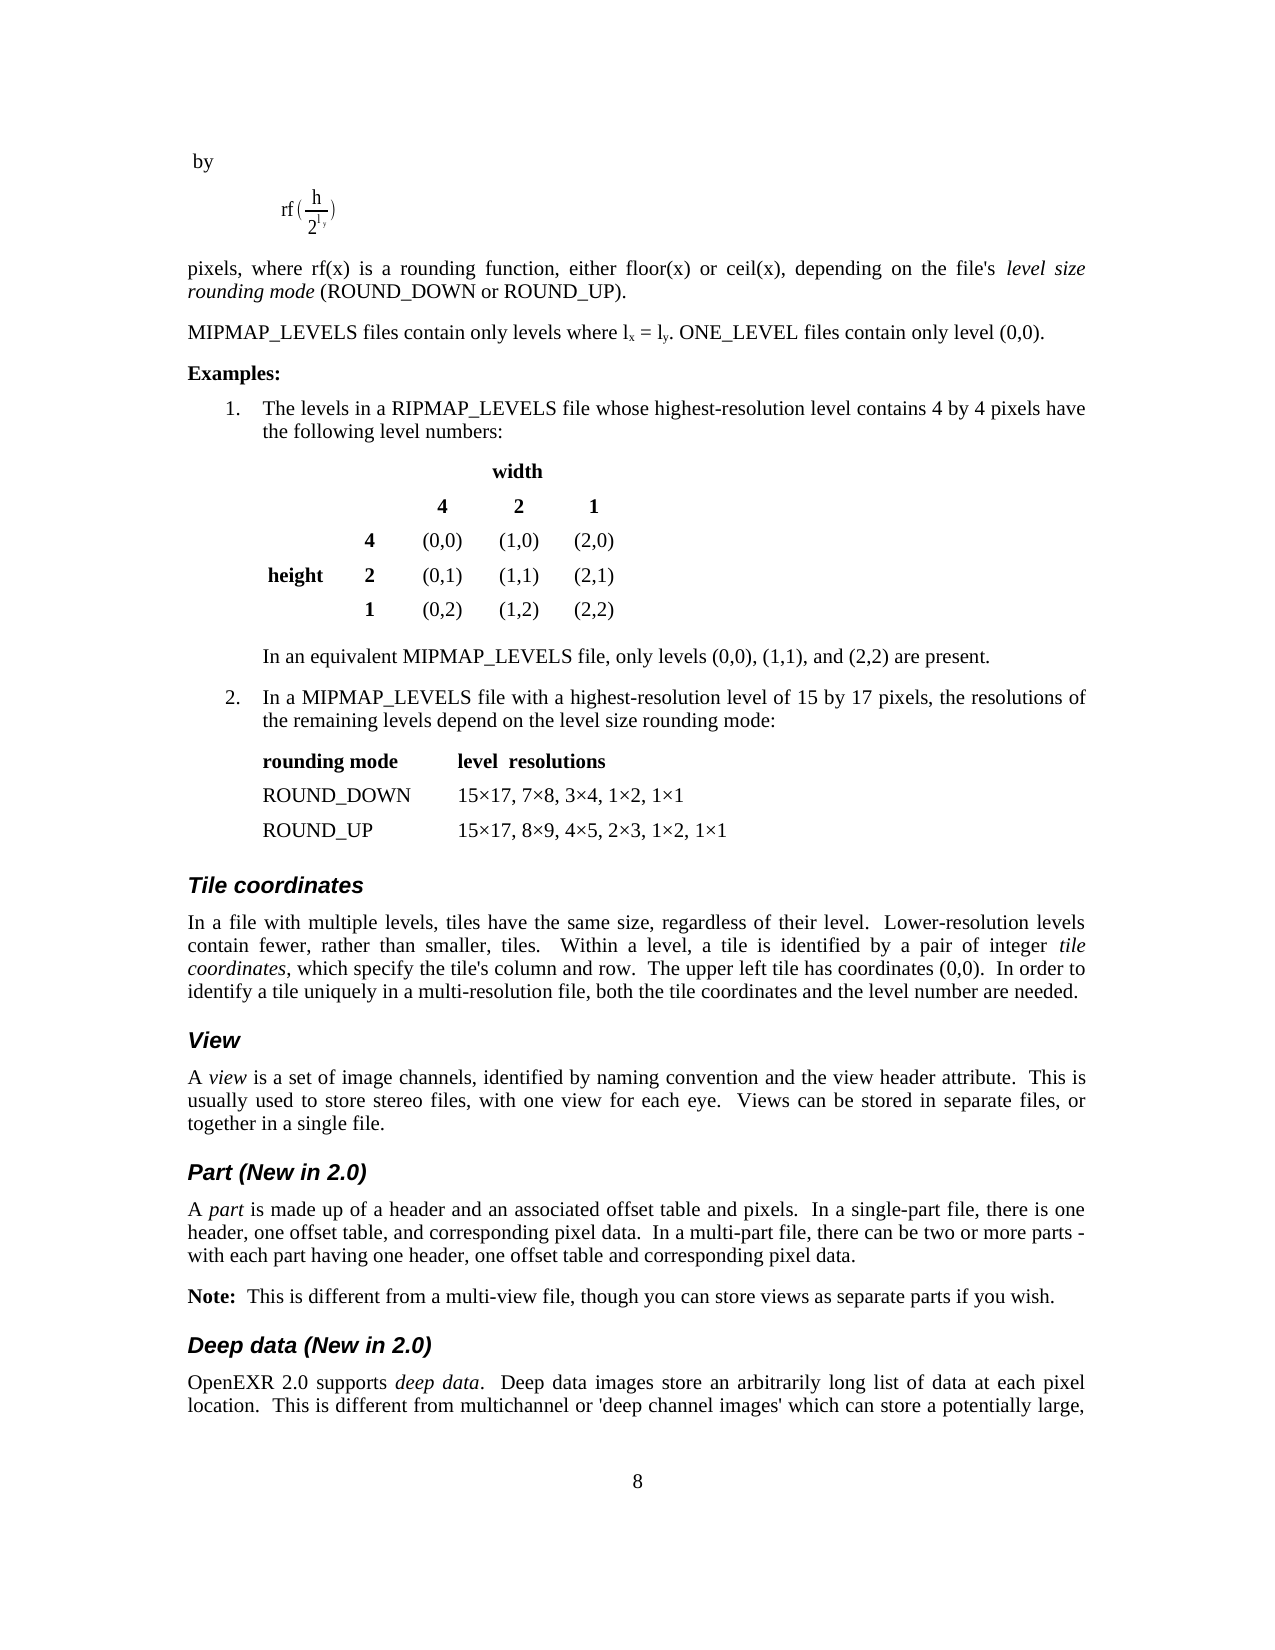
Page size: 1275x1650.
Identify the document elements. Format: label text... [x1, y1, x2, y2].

table_cell [334, 489, 405, 524]
subtitle Tile coordinates [187, 873, 1087, 898]
table_header width [405, 455, 630, 489]
text In an equivalent MIPMAP_LEVELS file, only levels (0,0), (1,1), and (2,2) are present. [262, 645, 1087, 668]
table_cell (2,0) [558, 524, 630, 558]
table_cell 2 [334, 558, 405, 593]
table_cell 15×17, 7×8, 3×4, 1×2, 1×1 [452, 779, 792, 813]
table_cell 1 [558, 489, 630, 524]
table_header rounding mode [256, 744, 452, 779]
text Examples: [187, 362, 1087, 385]
table_header level resolutions [452, 744, 792, 779]
table_cell 1 [334, 593, 405, 627]
table_cell 4 [405, 489, 480, 524]
table_cell (2,1) [558, 558, 630, 593]
table_cell (0,0) [405, 524, 480, 558]
table_cell 15×17, 8×9, 4×5, 2×3, 1×2, 1×1 [452, 813, 792, 848]
table_cell height [256, 558, 334, 593]
table_cell (2,2) [558, 593, 630, 627]
table_cell [256, 489, 334, 524]
subtitle View [187, 1028, 1087, 1053]
list In a MIPMAP_LEVELS file with a highest-resolution level of 15 by 17 pixels, the resolutions of the remaining levels depend on the level size rounding mode: [225, 686, 1087, 732]
text A view is a set of image channels, identified by naming convention and the view header attribute. This is usually used to store stereo files, with one view for each eye. Views can be stored in separate files, or together in a single file. [187, 1066, 1087, 1135]
table_cell 2 [480, 489, 558, 524]
table_cell [256, 593, 334, 627]
subtitle Part (New in 2.0) [187, 1160, 1087, 1185]
text by [187, 150, 1087, 173]
text In a file with multiple levels, tiles have the same size, regardless of their level. Lower-resolution levels contain fewer, rather than smaller, tiles. Within a level, a tile is identified by a pair of integer tile coordinates, which specify the tile's column and row. The upper left tile has coordinates (0,0). In order to identify a tile uniquely in a multi-resolution file, both the tile coordinates and the level number are needed. [187, 911, 1087, 1003]
table_cell (1,2) [480, 593, 558, 627]
text A part is made up of a header and an associated offset table and pixels. In a single-part file, there is one header, one offset table, and corresponding pixel data. In a multi-part file, there can be two or more parts - with each part having one header, one offset table and corresponding pixel data. [187, 1198, 1087, 1267]
text Note: This is different from a multi-view file, though you can store views as separate parts if you wish. [187, 1285, 1087, 1308]
table_header [256, 455, 334, 489]
table_cell (0,1) [405, 558, 480, 593]
table_cell [256, 524, 334, 558]
list The levels in a RIPMAP_LEVELS file whose highest-resolution level contains 4 by 4 pixels have the following level numbers: [225, 397, 1087, 443]
table_cell 4 [334, 524, 405, 558]
subtitle Deep data (New in 2.0) [187, 1333, 1087, 1358]
text OpenEXR 2.0 supports deep data. Deep data images store an arbitrarily long list of data at each pixel location. This is different from multichannel or 'deep channel images' which can store a potentially large, [187, 1371, 1087, 1417]
table_cell ROUND_DOWN [256, 779, 452, 813]
table_cell ROUND_UP [256, 813, 452, 848]
text MIPMAP_LEVELS files contain only levels where lx = ly. ONE_LEVEL files contain only level (0,0). [187, 321, 1087, 344]
table_header [334, 455, 405, 489]
text pixels, where rf(x) is a rounding function, either floor(x) or ceil(x), depending on the file's level size rounding mode (ROUND_DOWN or ROUND_UP). [187, 257, 1087, 303]
table_cell (1,1) [480, 558, 558, 593]
table_cell (1,0) [480, 524, 558, 558]
table_cell (0,2) [405, 593, 480, 627]
